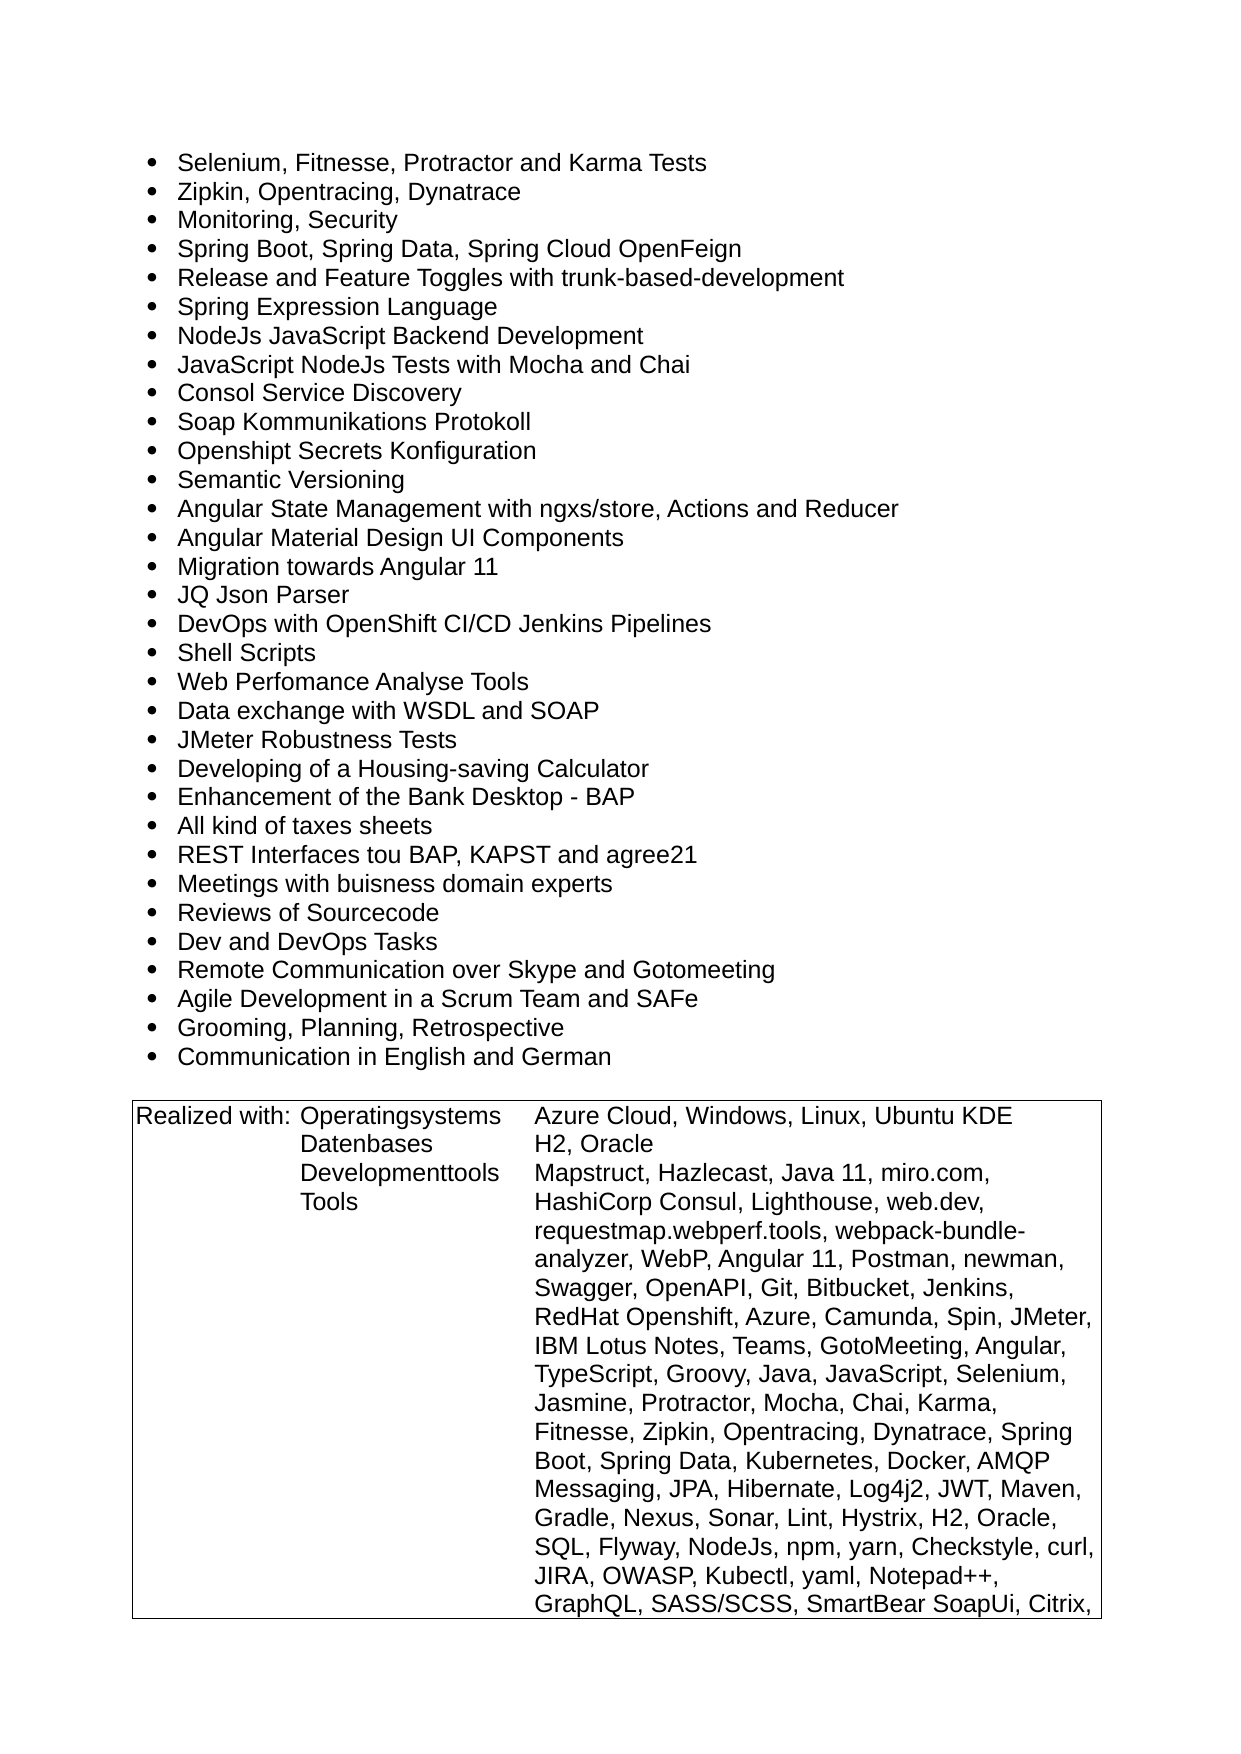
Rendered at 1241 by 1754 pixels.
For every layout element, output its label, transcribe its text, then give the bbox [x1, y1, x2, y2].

list Selenium, Fitnesse, Protractor and Karma Tests [148, 148, 1104, 176]
list Dev and DevOps Tasks [148, 927, 1104, 956]
list Spring Expression Language [148, 292, 1104, 321]
list Migration towards Angular 11 [148, 552, 1104, 580]
list Angular Material Design UI Components [148, 523, 1104, 552]
list DevOps with OpenShift CI/CD Jenkins Pipelines [148, 609, 1104, 638]
list Web Perfomance Analyse Tools [148, 667, 1104, 696]
list Spring Boot, Spring Data, Spring Cloud OpenFeign [148, 234, 1104, 263]
table_header Realized with: [133, 1101, 297, 1158]
list NodeJs JavaScript Backend Development [148, 321, 1104, 349]
list Semantic Versioning [148, 465, 1104, 494]
list Shell Scripts [148, 638, 1104, 667]
list Meetings with buisness domain experts [148, 869, 1104, 898]
list Angular State Management with ngxs/store, Actions and Reducer [148, 494, 1104, 523]
list Remote Communication over Skype and Gotomeeting [148, 956, 1104, 984]
list Consol Service Discovery [148, 378, 1104, 407]
list JQ Json Parser [148, 580, 1104, 609]
list Developing of a Housing-saving Calculator [148, 753, 1104, 782]
table_header Operatingsystems Datenbases [297, 1101, 531, 1158]
list Reviews of Sourcecode [148, 898, 1104, 927]
table_cell Mapstruct, Hazlecast, Java 11, miro.com, HashiCorp Consul, Lighthouse, web.dev, requestmap.webperf.tools, webpack-bundle-analyzer, WebP, Angular 11, Postman, newman, Swagger, OpenAPI, Git, Bitbucket, Jenkins, RedHat Openshift, Azure, Camunda, Spin, JMeter, IBM Lotus Notes, Teams, GotoMeeting, Angular, TypeScript, Groovy, Java, JavaScript, Selenium, Jasmine, Protractor, Mocha, Chai, Karma, Fitnesse, Zipkin, Opentracing, Dynatrace, Spring Boot, Spring Data, Kubernetes, Docker, AMQP Messaging, JPA, Hibernate, Log4j2, JWT, Maven, Gradle, Nexus, Sonar, Lint, Hystrix, H2, Oracle, SQL, Flyway, NodeJs, npm, yarn, Checkstyle, curl, JIRA, OWASP, Kubectl, yaml, Notepad++, GraphQL, SASS/SCSS, SmartBear SoapUi, Citrix, [531, 1158, 1101, 1618]
list All kind of taxes sheets [148, 811, 1104, 840]
list JavaScript NodeJs Tests with Mocha and Chai [148, 349, 1104, 378]
table_cell [133, 1158, 297, 1618]
list Soap Kommunikations Protokoll [148, 407, 1104, 436]
list REST Interfaces tou BAP, KAPST and agree21 [148, 840, 1104, 869]
table_header Azure Cloud, Windows, Linux, Ubuntu KDE H2, Oracle [531, 1101, 1101, 1158]
list Openshipt Secrets Konfiguration [148, 436, 1104, 465]
list Grooming, Planning, Retrospective [148, 1013, 1104, 1042]
list Data exchange with WSDL and SOAP [148, 696, 1104, 725]
list Agile Development in a Scrum Team and SAFe [148, 984, 1104, 1013]
list Communication in English and German [148, 1042, 1104, 1071]
list Enhancement of the Bank Desktop - BAP [148, 782, 1104, 811]
list Zipkin, Opentracing, Dynatrace [148, 176, 1104, 205]
list Monitoring, Security [148, 205, 1104, 234]
list JMeter Robustness Tests [148, 725, 1104, 753]
table_cell Developmenttools Tools [297, 1158, 531, 1618]
list Release and Feature Toggles with trunk-based-development [148, 263, 1104, 292]
